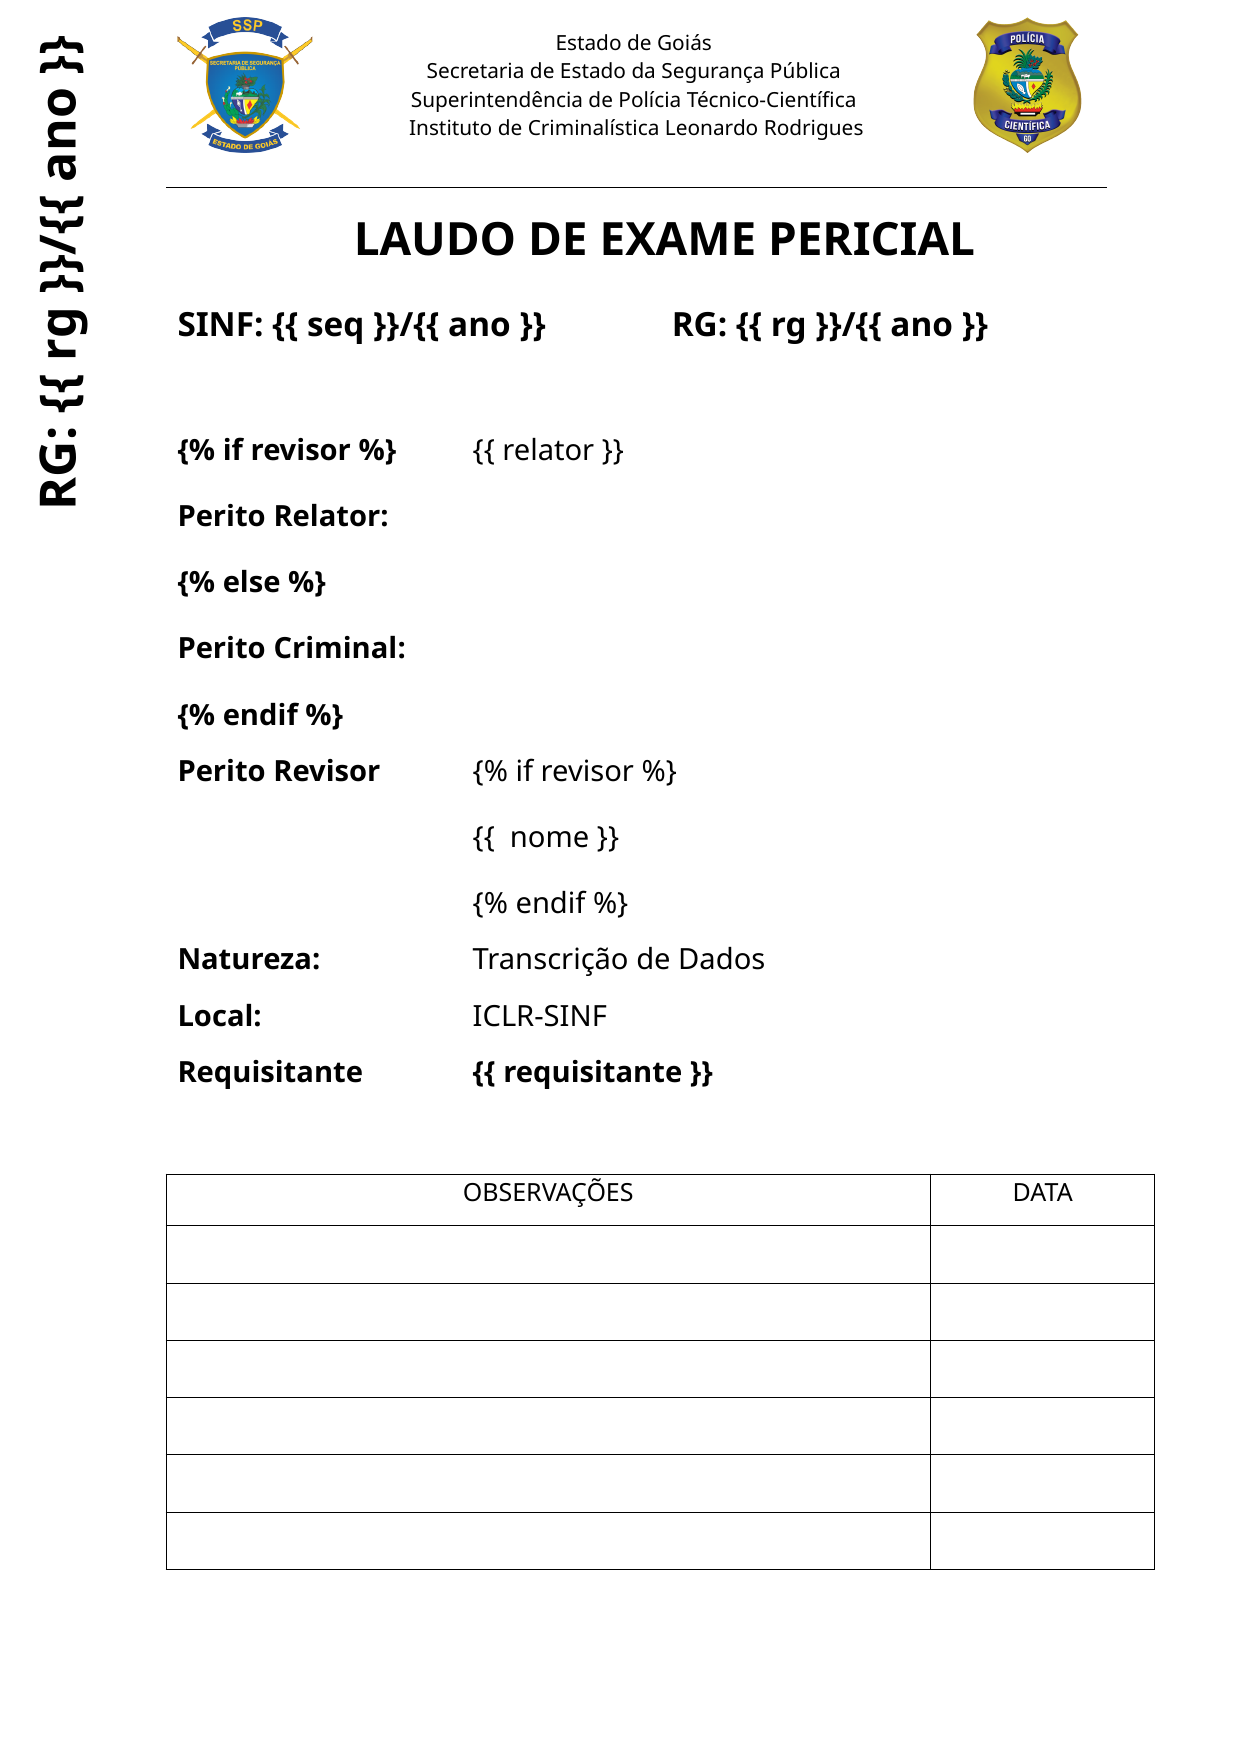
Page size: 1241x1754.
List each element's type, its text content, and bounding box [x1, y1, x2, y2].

table_cell Transcrição de Dados [461, 939, 1140, 995]
table_cell [167, 1398, 930, 1454]
table_header OBSERVAÇÕES [167, 1175, 930, 1225]
table_cell Local: [166, 995, 461, 1051]
table_cell [931, 1284, 1154, 1340]
table_cell [167, 1455, 930, 1512]
table_header {% if revisor %} Perito Relator: {% else %} Perito Criminal: {% endif %} [166, 429, 461, 750]
table_cell [931, 1455, 1154, 1512]
table_cell [167, 1513, 930, 1569]
table_cell [167, 1284, 930, 1340]
table_cell {{ requisitante }} [461, 1051, 1140, 1107]
picture [973, 17, 1082, 153]
text LAUDO DE EXAME PERICIAL [177, 207, 1152, 269]
table_cell [931, 1341, 1154, 1397]
table_cell [167, 1341, 930, 1397]
table_cell [931, 1226, 1154, 1282]
table_cell Natureza: [166, 939, 461, 995]
picture [177, 17, 313, 153]
table_cell ICLR-SINF [461, 995, 1140, 1051]
table_cell [931, 1513, 1154, 1569]
table_cell [167, 1226, 930, 1282]
table_header DATA [931, 1175, 1154, 1225]
table_header RG: {{ rg }}/{{ ano }} [660, 301, 1155, 363]
table_cell Perito Revisor [166, 750, 461, 939]
table_cell Requisitante [166, 1051, 461, 1107]
table_cell [931, 1398, 1154, 1454]
table_cell {% if revisor %} {{ nome }} {% endif %} [461, 750, 1140, 939]
table_header SINF: {{ seq }}/{{ ano }} [166, 301, 660, 363]
table_header {{ relator }} [461, 429, 1140, 750]
